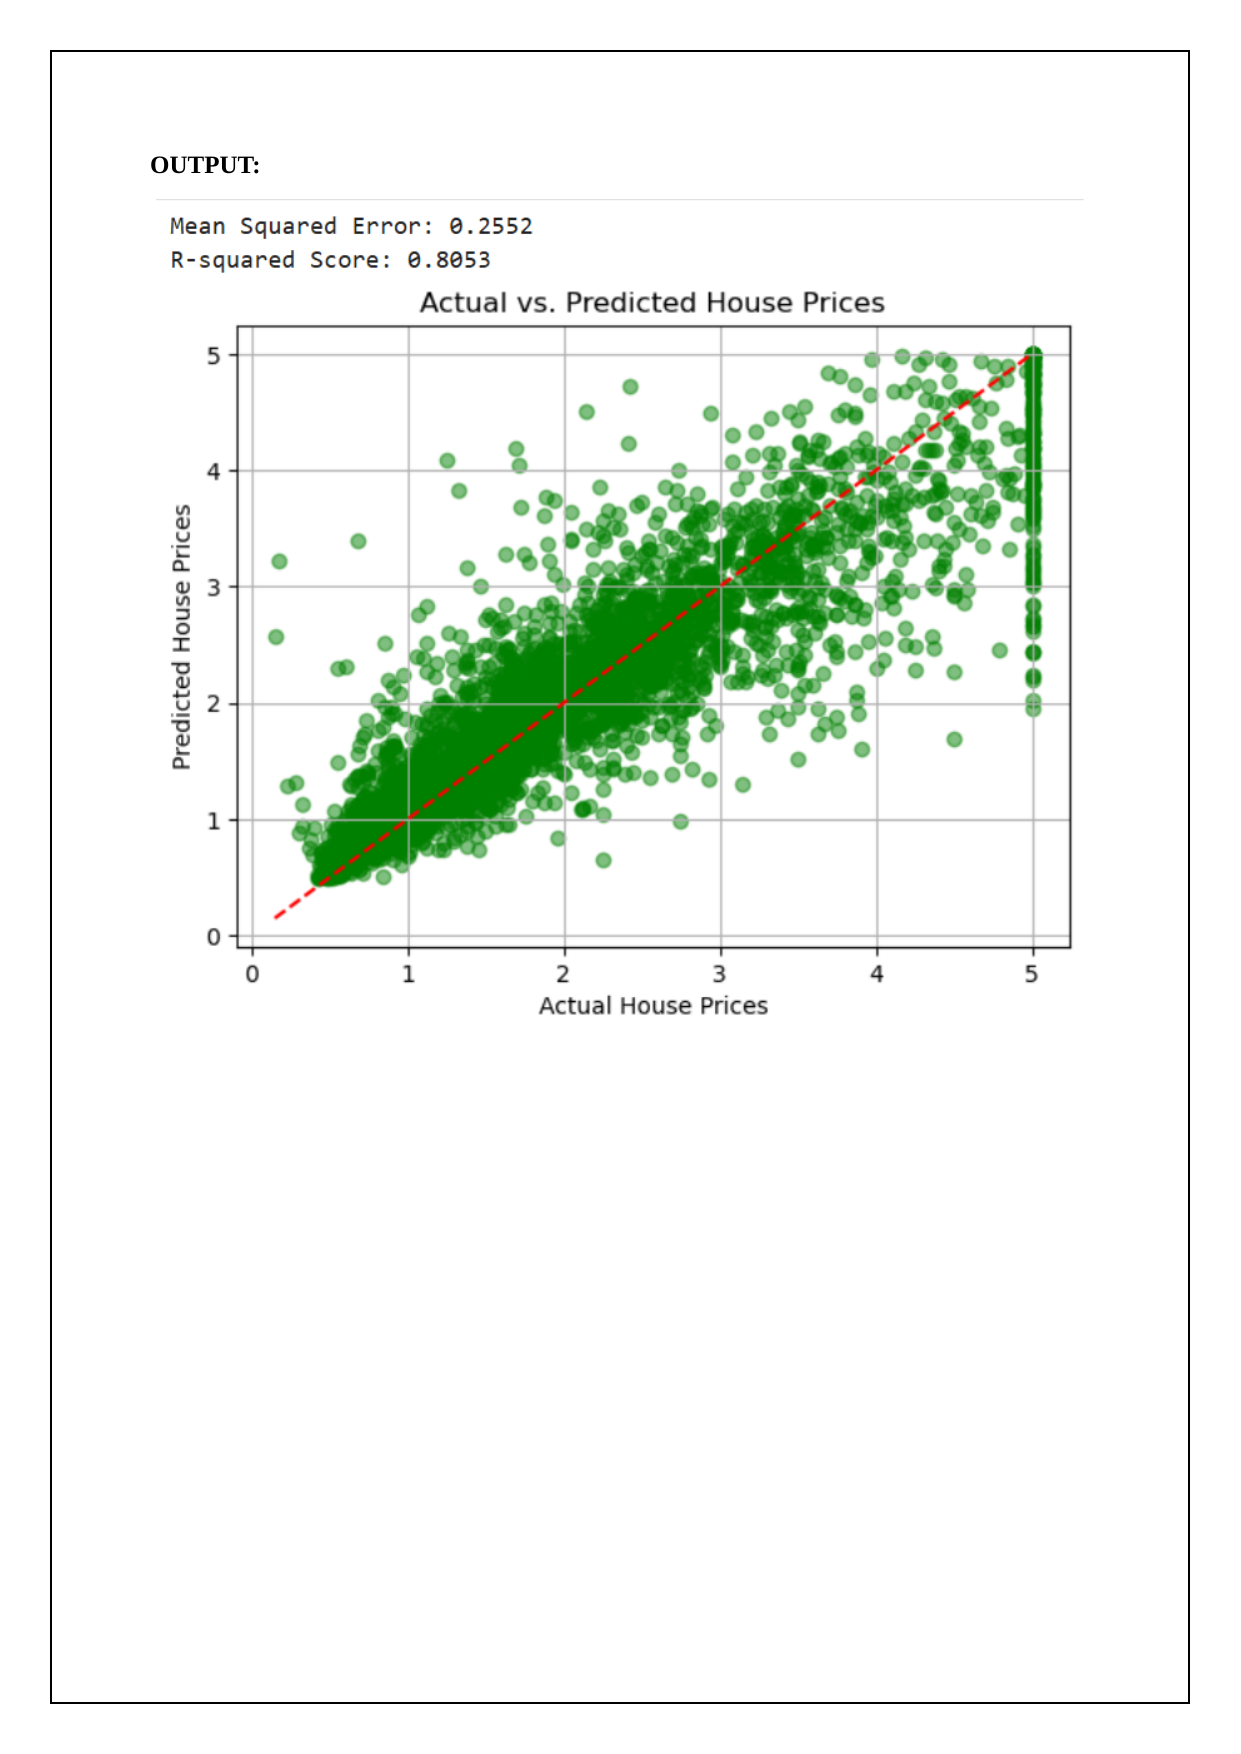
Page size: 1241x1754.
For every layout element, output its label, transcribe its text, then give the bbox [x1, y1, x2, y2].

text OUTPUT: [150, 150, 1090, 179]
picture [150, 199, 1084, 1021]
